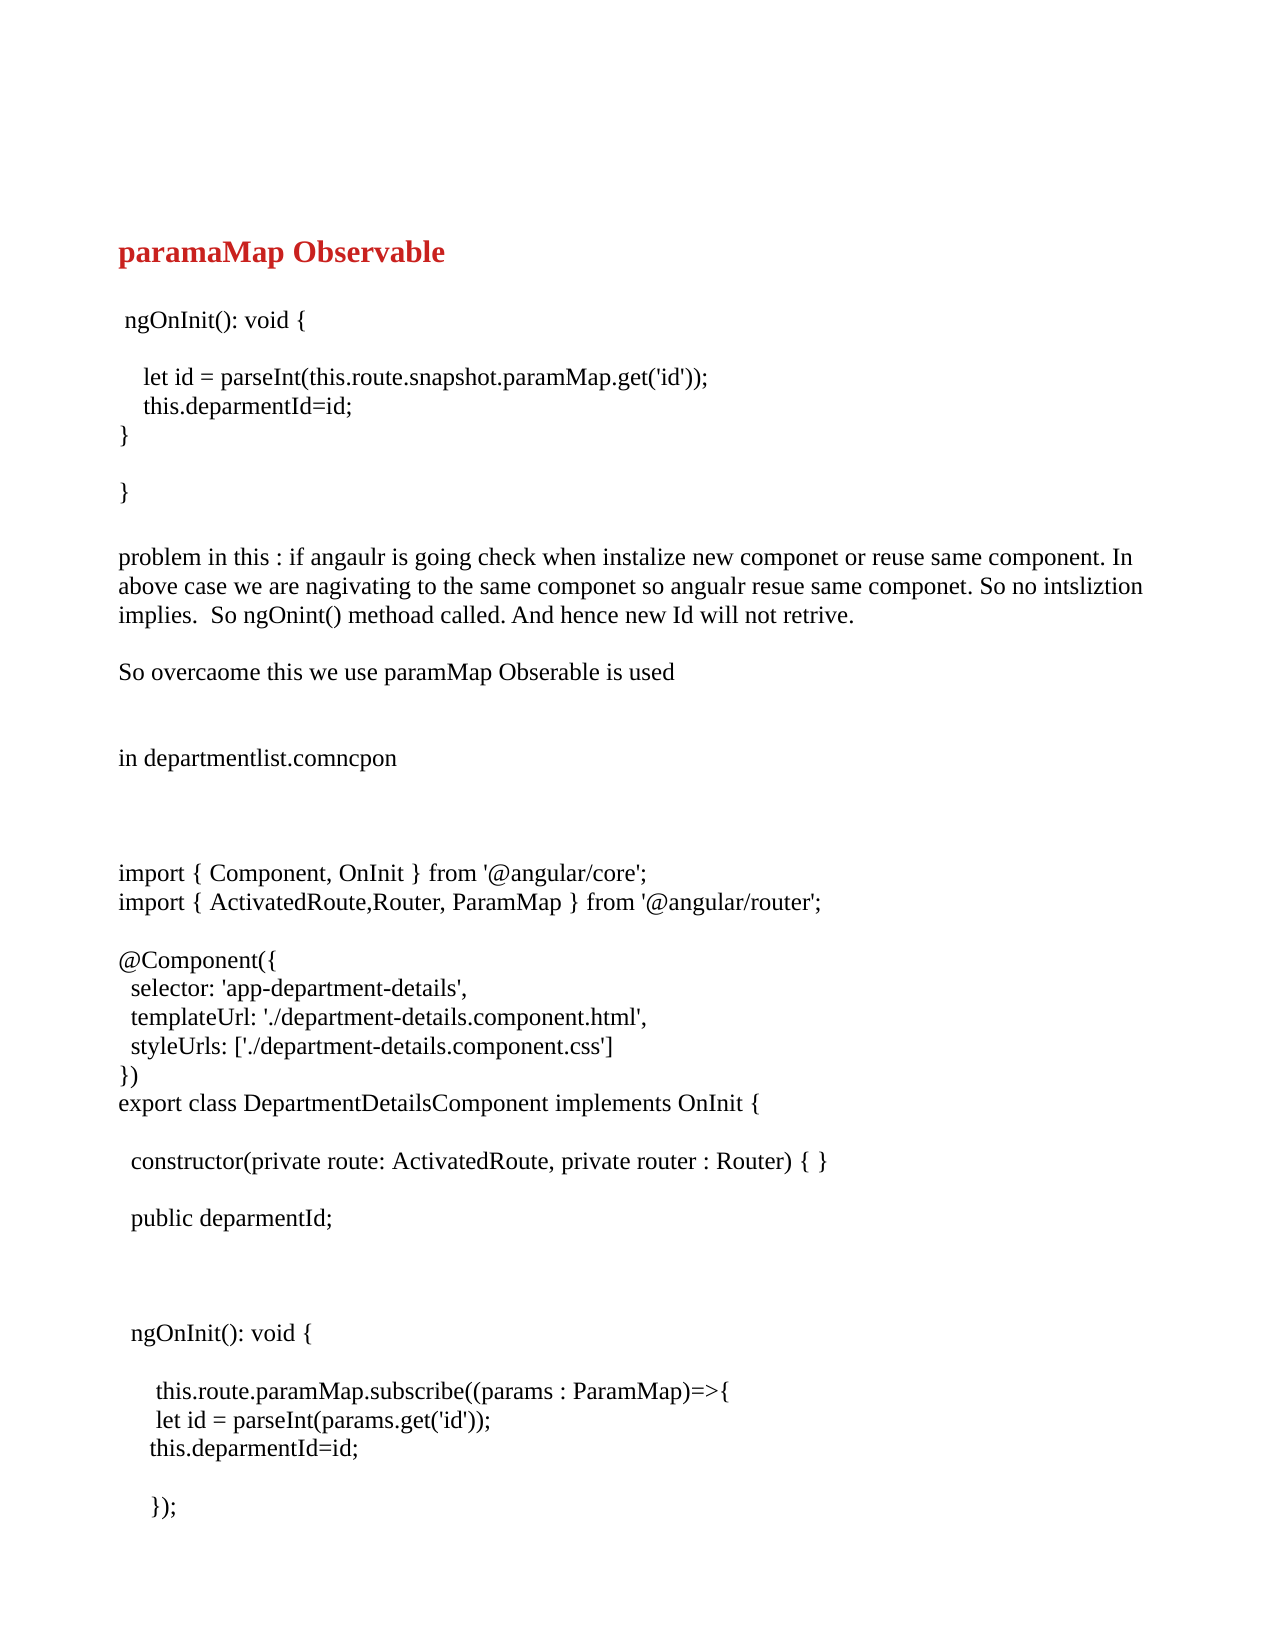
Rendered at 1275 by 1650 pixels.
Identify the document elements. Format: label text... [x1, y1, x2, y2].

text constructor(private route: ActivatedRoute, private router : Router) { } [118, 1146, 1157, 1175]
text in departmentlist.comncpon [118, 743, 1157, 772]
text }); [118, 1491, 1157, 1520]
text ngOnInit(): void { [118, 305, 1157, 334]
text }) [118, 1060, 1157, 1088]
text this.deparmentId=id; [118, 391, 1157, 420]
text templateUrl: './department-details.component.html', [118, 1002, 1157, 1031]
text let id = parseInt(params.get('id')); [118, 1405, 1157, 1433]
text export class DepartmentDetailsComponent implements OnInit { [118, 1088, 1157, 1117]
text @Component({ [118, 945, 1157, 973]
text paramaMap Observable [118, 233, 1157, 269]
text selector: 'app-department-details', [118, 973, 1157, 1002]
text styleUrls: ['./department-details.component.css'] [118, 1031, 1157, 1060]
text this.deparmentId=id; [118, 1433, 1157, 1462]
text public deparmentId; [118, 1203, 1157, 1232]
text ngOnInit(): void { [118, 1318, 1157, 1347]
text import { ActivatedRoute,Router, ParamMap } from '@angular/router'; [118, 887, 1157, 916]
text let id = parseInt(this.route.snapshot.paramMap.get('id')); [118, 362, 1157, 391]
text problem in this : if angaulr is going check when instalize new componet or reuse same component. In above case we are nagivating to the same componet so angualr resue same componet. So no intsliztion implies. So ngOnint() methoad called. And hence new Id will not retrive. [118, 542, 1157, 628]
text this.route.paramMap.subscribe((params : ParamMap)=>{ [118, 1376, 1157, 1405]
text So overcaome this we use paramMap Obserable is used [118, 657, 1157, 686]
text } [118, 477, 1157, 506]
text } [118, 420, 1157, 449]
text import { Component, OnInit } from '@angular/core'; [118, 858, 1157, 887]
